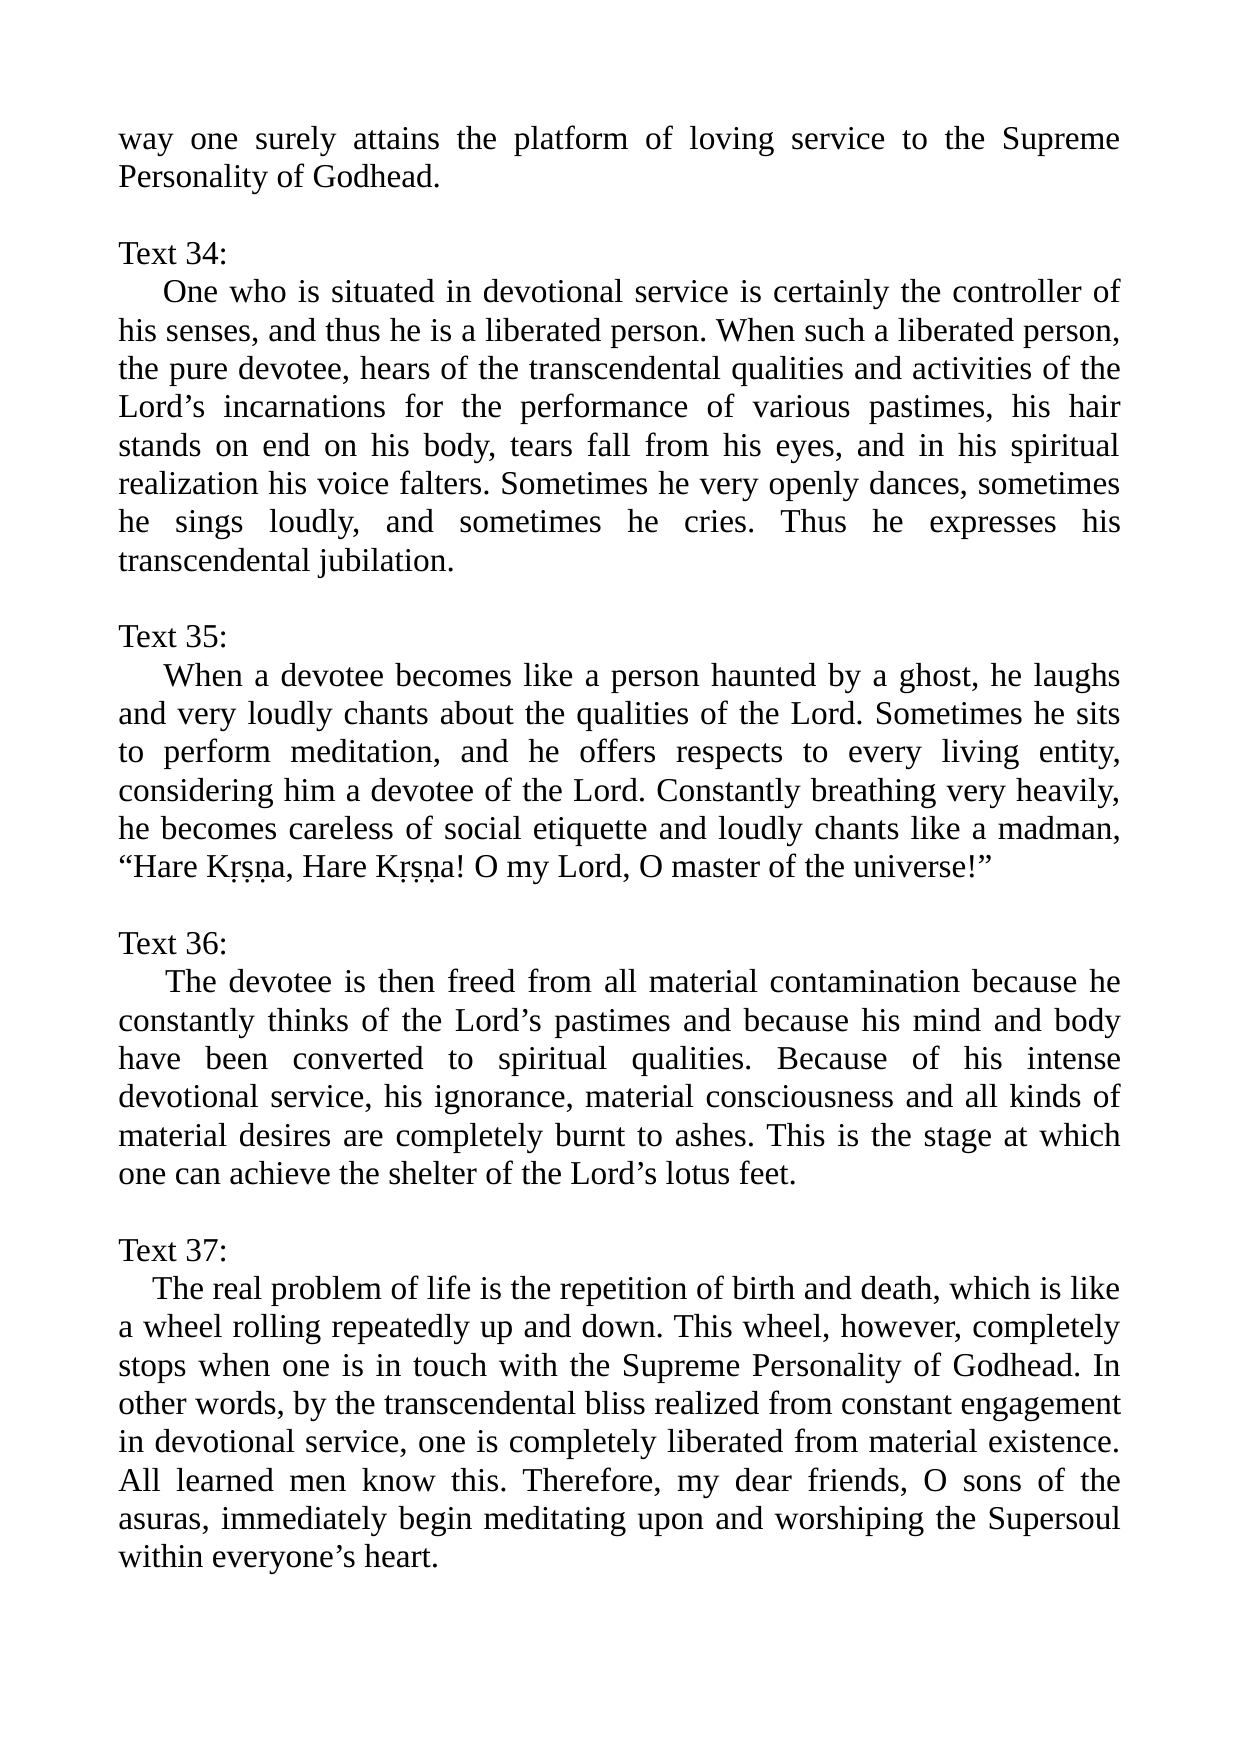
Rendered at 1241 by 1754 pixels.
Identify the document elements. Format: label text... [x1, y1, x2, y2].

text Text 34: [118, 233, 1122, 271]
text Text 36: [118, 923, 1122, 961]
text When a devotee becomes like a person haunted by a ghost, he laughs and very loudly chants about the qualities of the Lord. Sometimes he sits to perform meditation, and he offers respects to every living entity, considering him a devotee of the Lord. Constantly breathing very heavily, he becomes careless of social etiquette and loudly chants like a madman, “Hare Kṛṣṇa, Hare Kṛṣṇa! O my Lord, O master of the universe!” [118, 655, 1122, 885]
text The real problem of life is the repetition of birth and death, which is like a wheel rolling repeatedly up and down. This wheel, however, completely stops when one is in touch with the Supreme Personality of Godhead. In other words, by the transcendental bliss realized from constant engagement in devotional service, one is completely liberated from material existence. All learned men know this. Therefore, my dear friends, O sons of the asuras, immediately begin meditating upon and worshiping the Supersoul within everyone’s heart. [118, 1268, 1122, 1575]
text The devotee is then freed from all material contamination because he constantly thinks of the Lord’s pastimes and because his mind and body have been converted to spiritual qualities. Because of his intense devotional service, his ignorance, material consciousness and all kinds of material desires are completely burnt to ashes. This is the stage at which one can achieve the shelter of the Lord’s lotus feet. [118, 961, 1122, 1191]
text One who is situated in devotional service is certainly the controller of his senses, and thus he is a liberated person. When such a liberated person, the pure devotee, hears of the transcendental qualities and activities of the Lord’s incarnations for the performance of various pastimes, his hair stands on end on his body, tears fall from his eyes, and in his spiritual realization his voice falters. Sometimes he very openly dances, sometimes he sings loudly, and sometimes he cries. Thus he expresses his transcendental jubilation. [118, 271, 1122, 578]
text way one surely attains the platform of loving service to the Supreme Personality of Godhead. [118, 118, 1122, 195]
text Text 35: [118, 616, 1122, 655]
text Text 37: [118, 1230, 1122, 1268]
